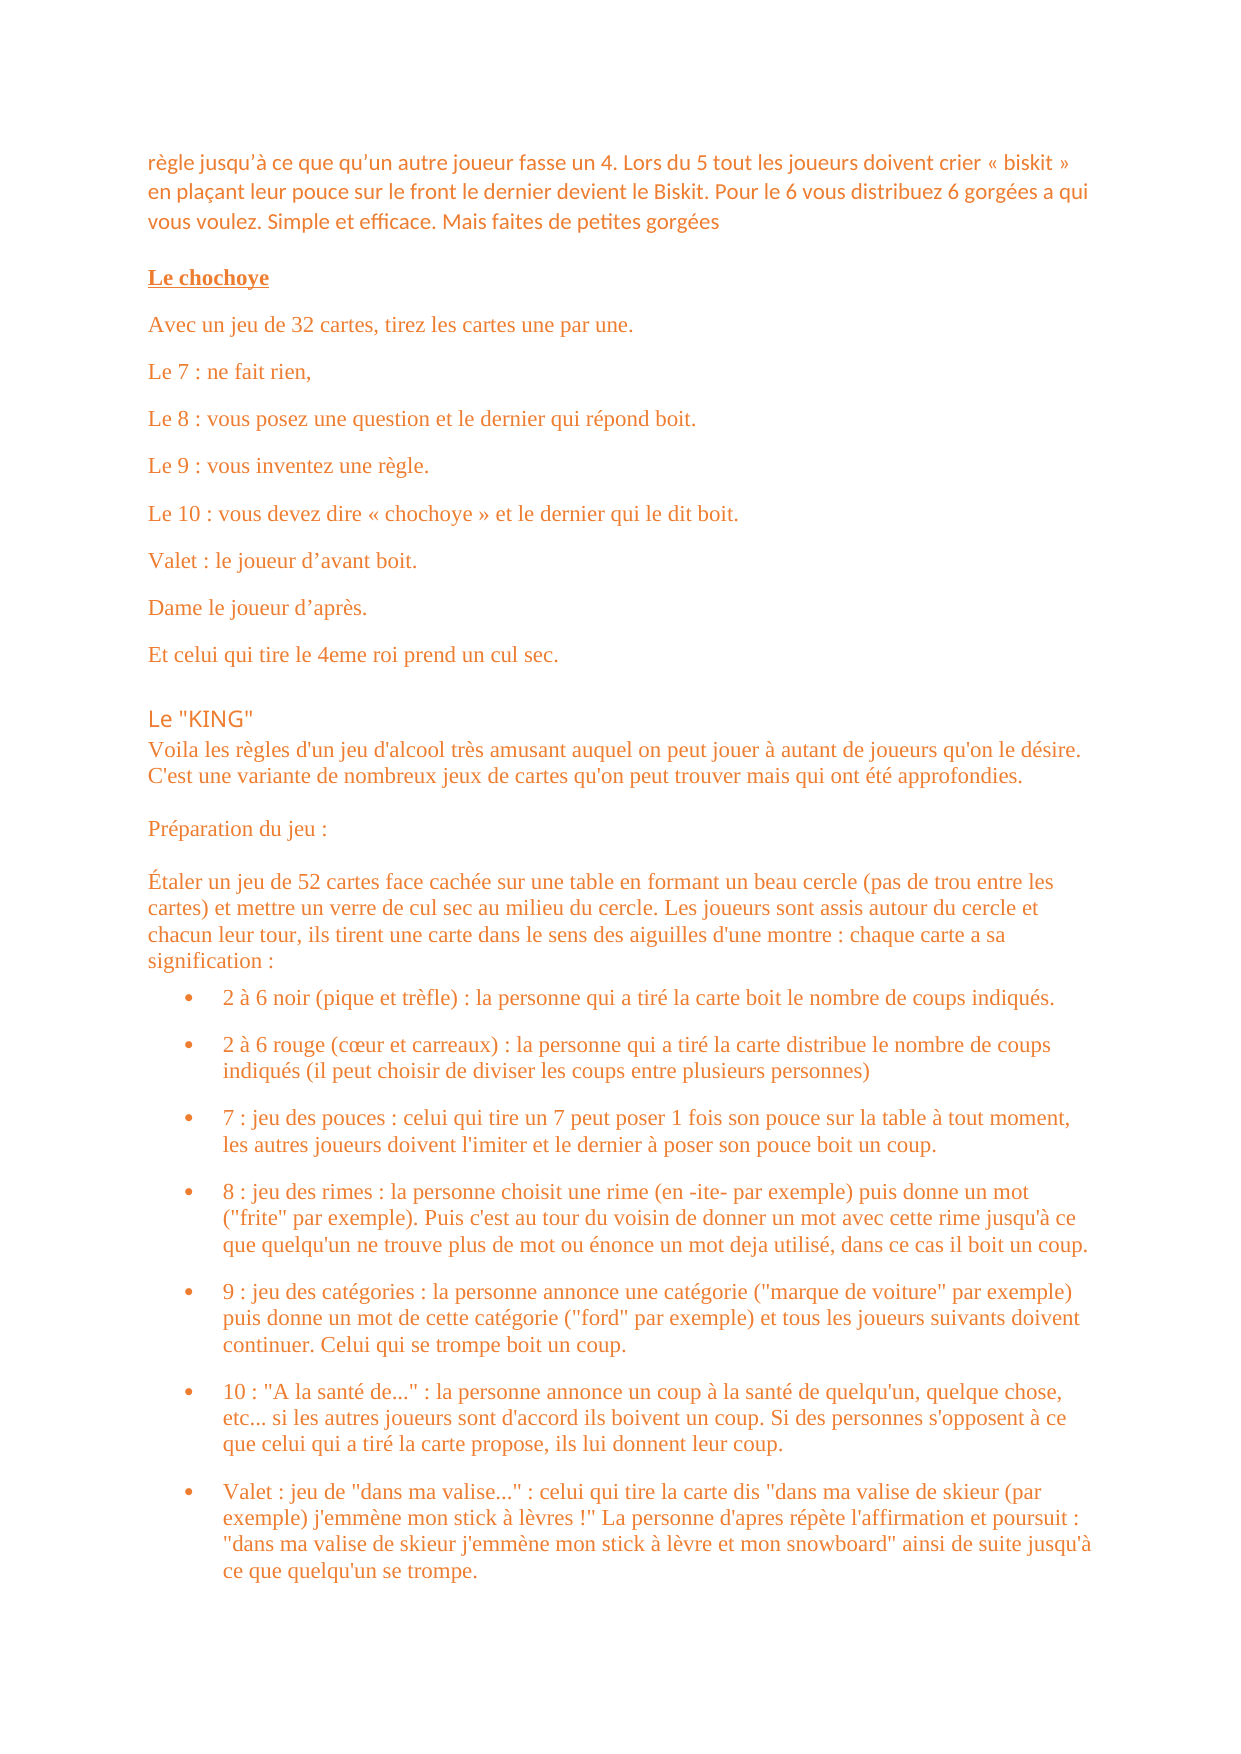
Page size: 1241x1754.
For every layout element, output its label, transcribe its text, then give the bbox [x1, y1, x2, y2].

text Valet : le joueur d’avant boit. [148, 547, 1093, 573]
text règle jusqu’à ce que qu’un autre joueur fasse un 4. Lors du 5 tout les joueurs doivent crier « biskit » en plaçant leur pouce sur le front le dernier devient le Biskit. Pour le 6 vous distribuez 6 gorgées a qui vous voulez. Simple et efficace. Mais faites de petites gorgées [148, 148, 1093, 235]
text Le 7 : ne fait rien, [148, 358, 1093, 384]
text Et celui qui tire le 4eme roi prend un cul sec. [148, 641, 1093, 668]
list 7 : jeu des pouces : celui qui tire un 7 peut poser 1 fois son pouce sur la table à tout moment, les autres joueurs doivent l'imiter et le dernier à poser son pouce boit un coup. [185, 1104, 1093, 1157]
list 2 à 6 rouge (cœur et carreaux) : la personne qui a tiré la carte distribue le nombre de coups indiqués (il peut choisir de diviser les coups entre plusieurs personnes) [185, 1031, 1093, 1084]
subtitle Le "KING" [148, 703, 1093, 734]
list 10 : "A la santé de..." : la personne annonce un coup à la santé de quelqu'un, quelque chose, etc... si les autres joueurs sont d'accord ils boivent un coup. Si des personnes s'opposent à ce que celui qui a tiré la carte propose, ils lui donnent leur coup. [185, 1378, 1093, 1457]
text Voila les règles d'un jeu d'alcool très amusant auquel on peut jouer à autant de joueurs qu'on le désire. C'est une variante de nombreux jeux de cartes qu'on peut trouver mais qui ont été approfondies. Préparation du jeu : Étaler un jeu de 52 cartes face cachée sur une table en formant un beau cercle (pas de trou entre les cartes) et mettre un verre de cul sec au milieu du cercle. Les joueurs sont assis autour du cercle et chacun leur tour, ils tirent une carte dans le sens des aiguilles d'une montre : chaque carte a sa signification : [148, 736, 1093, 973]
list Valet : jeu de "dans ma valise..." : celui qui tire la carte dis "dans ma valise de skieur (par exemple) j'emmène mon stick à lèvres !" La personne d'apres répète l'affirmation et poursuit : "dans ma valise de skieur j'emmène mon stick à lèvre et mon snowboard" ainsi de suite jusqu'à ce que quelqu'un se trompe. [185, 1478, 1093, 1583]
text Dame le joueur d’après. [148, 594, 1093, 620]
list 9 : jeu des catégories : la personne annonce une catégorie ("marque de voiture" par exemple) puis donne un mot de cette catégorie ("ford" par exemple) et tous les joueurs suivants doivent continuer. Celui qui se trompe boit un coup. [185, 1278, 1093, 1357]
text Avec un jeu de 32 cartes, tirez les cartes une par une. [148, 311, 1093, 337]
list 2 à 6 noir (pique et trèfle) : la personne qui a tiré la carte boit le nombre de coups indiqués. [185, 984, 1093, 1010]
text Le 10 : vous devez dire « chochoye » et le dernier qui le dit boit. [148, 500, 1093, 526]
text Le 8 : vous posez une question et le dernier qui répond boit. [148, 405, 1093, 432]
subtitle Le chochoye [148, 264, 1093, 290]
text Le 9 : vous inventez une règle. [148, 452, 1093, 479]
list 8 : jeu des rimes : la personne choisit une rime (en -ite- par exemple) puis donne un mot ("frite" par exemple). Puis c'est au tour du voisin de donner un mot avec cette rime jusqu'à ce que quelqu'un ne trouve plus de mot ou énonce un mot deja utilisé, dans ce cas il boit un coup. [185, 1178, 1093, 1257]
